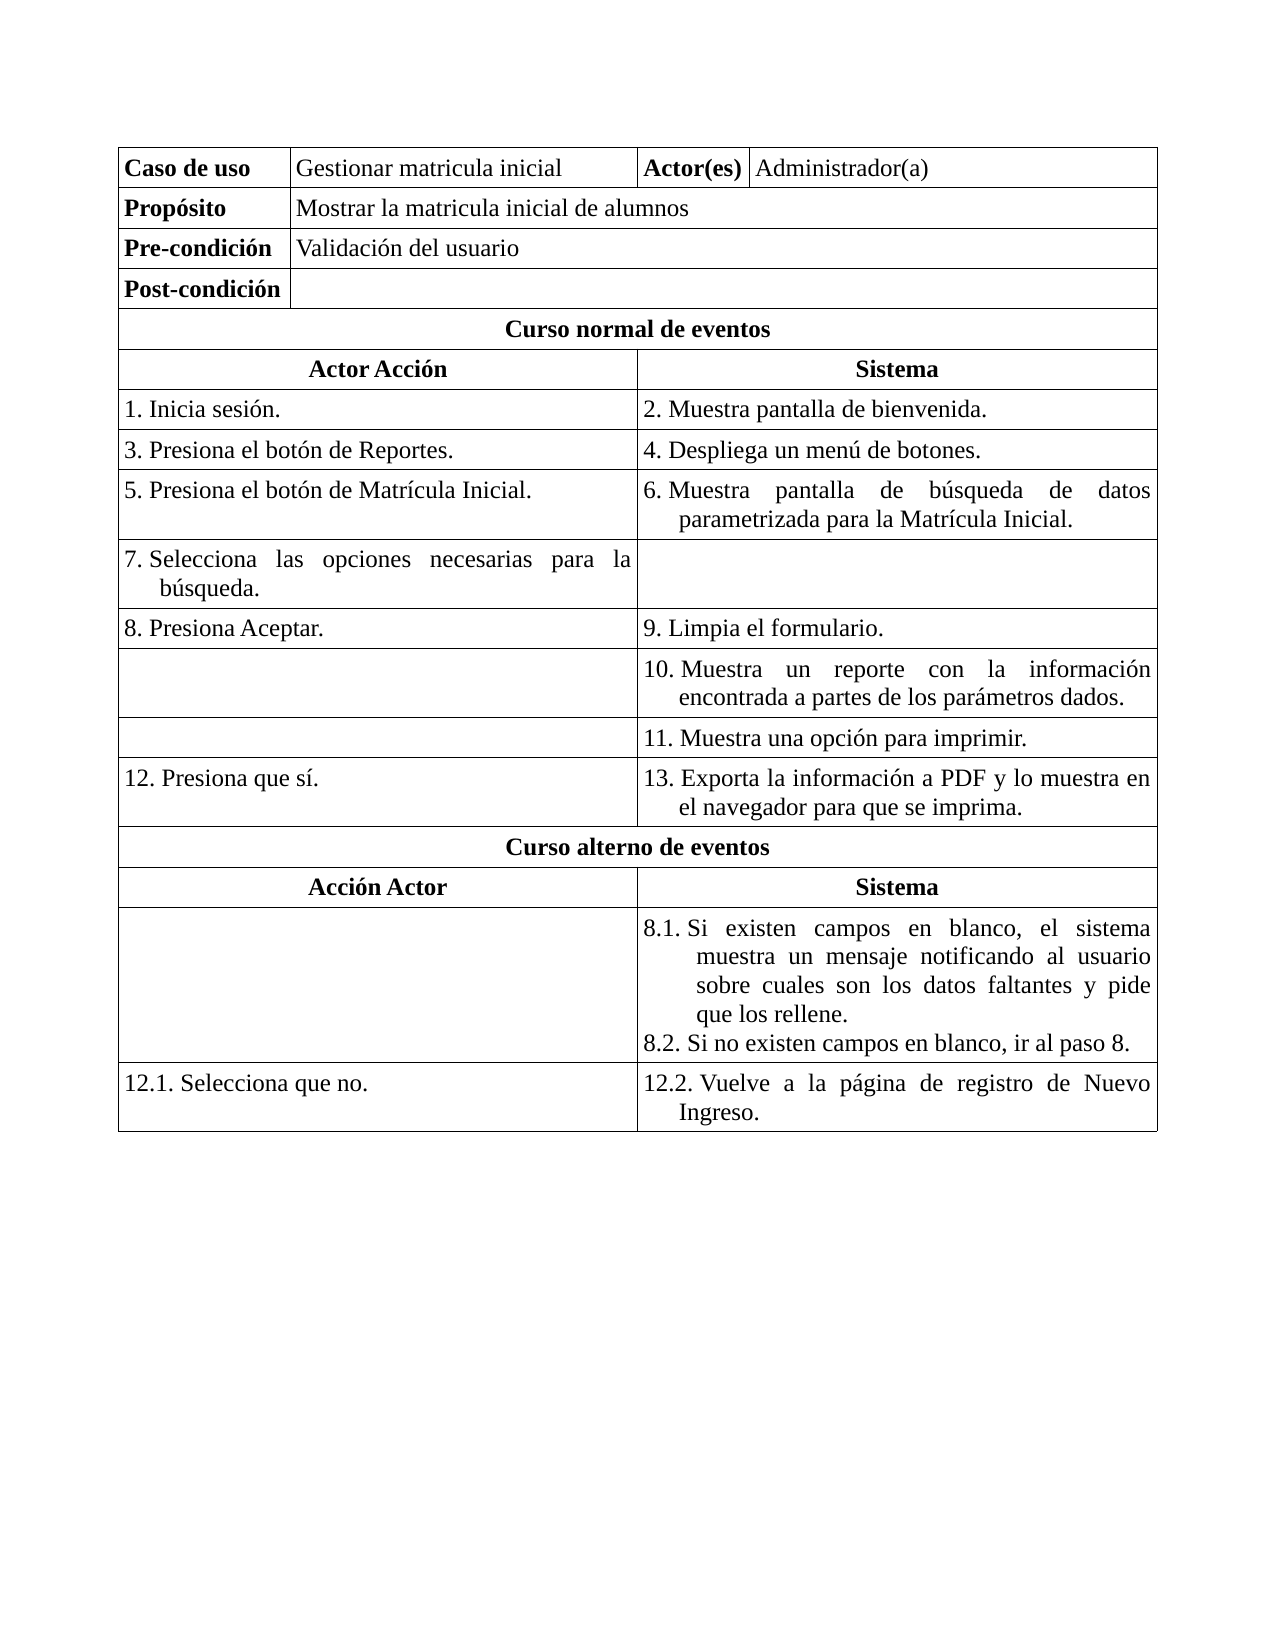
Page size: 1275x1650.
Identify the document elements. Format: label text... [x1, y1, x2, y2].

table_cell Selecciona las opciones necesarias para la búsqueda. [119, 540, 637, 607]
table_cell Muestra una opción para imprimir. [638, 718, 1157, 757]
table_cell Vuelve a la página de registro de Nuevo Ingreso. [638, 1063, 1157, 1131]
table_cell Si existen campos en blanco, el sistema muestra un mensaje notificando al usuario sobre cuales son los datos faltantes y pide que los rellene. Si no existen campos en blanco, ir al paso 8. [638, 908, 1157, 1062]
table_cell Actor Acción [119, 350, 637, 389]
table_cell [291, 269, 1157, 308]
table_header Caso de uso [119, 148, 290, 187]
table_cell [638, 540, 1157, 607]
table_cell Curso alterno de eventos [119, 827, 1157, 867]
table_cell Despliega un menú de botones. [638, 430, 1157, 469]
table_cell Curso normal de eventos [119, 309, 1157, 348]
table_cell Validación del usuario [291, 229, 1157, 268]
table_cell Pre-condición [119, 229, 290, 268]
table_header Actor(es) [638, 148, 749, 187]
table_cell Sistema [638, 868, 1157, 907]
table_cell Acción Actor [119, 868, 637, 907]
table_cell Propósito [119, 188, 290, 227]
table_cell Exporta la información a PDF y lo muestra en el navegador para que se imprima. [638, 758, 1157, 826]
table_cell Presiona el botón de Reportes. [119, 430, 637, 469]
table_cell Presiona que sí. [119, 758, 637, 826]
table_cell Mostrar la matricula inicial de alumnos [291, 188, 1157, 227]
table_cell [119, 718, 637, 757]
table_cell [119, 649, 637, 717]
table_cell Muestra pantalla de búsqueda de datos parametrizada para la Matrícula Inicial. [638, 470, 1157, 538]
table_cell Sistema [638, 350, 1157, 389]
table_cell Muestra pantalla de bienvenida. [638, 390, 1157, 429]
table_header Gestionar matricula inicial [291, 148, 637, 187]
table_cell Muestra un reporte con la información encontrada a partes de los parámetros dados. [638, 649, 1157, 717]
table_cell Presiona el botón de Matrícula Inicial. [119, 470, 637, 538]
table_cell Inicia sesión. [119, 390, 637, 429]
table_cell [119, 908, 637, 1062]
table_cell Limpia el formulario. [638, 609, 1157, 648]
table_cell Post-condición [119, 269, 290, 308]
table_cell Selecciona que no. [119, 1063, 637, 1131]
table_cell Presiona Aceptar. [119, 609, 637, 648]
table_header Administrador(a) [750, 148, 1157, 187]
